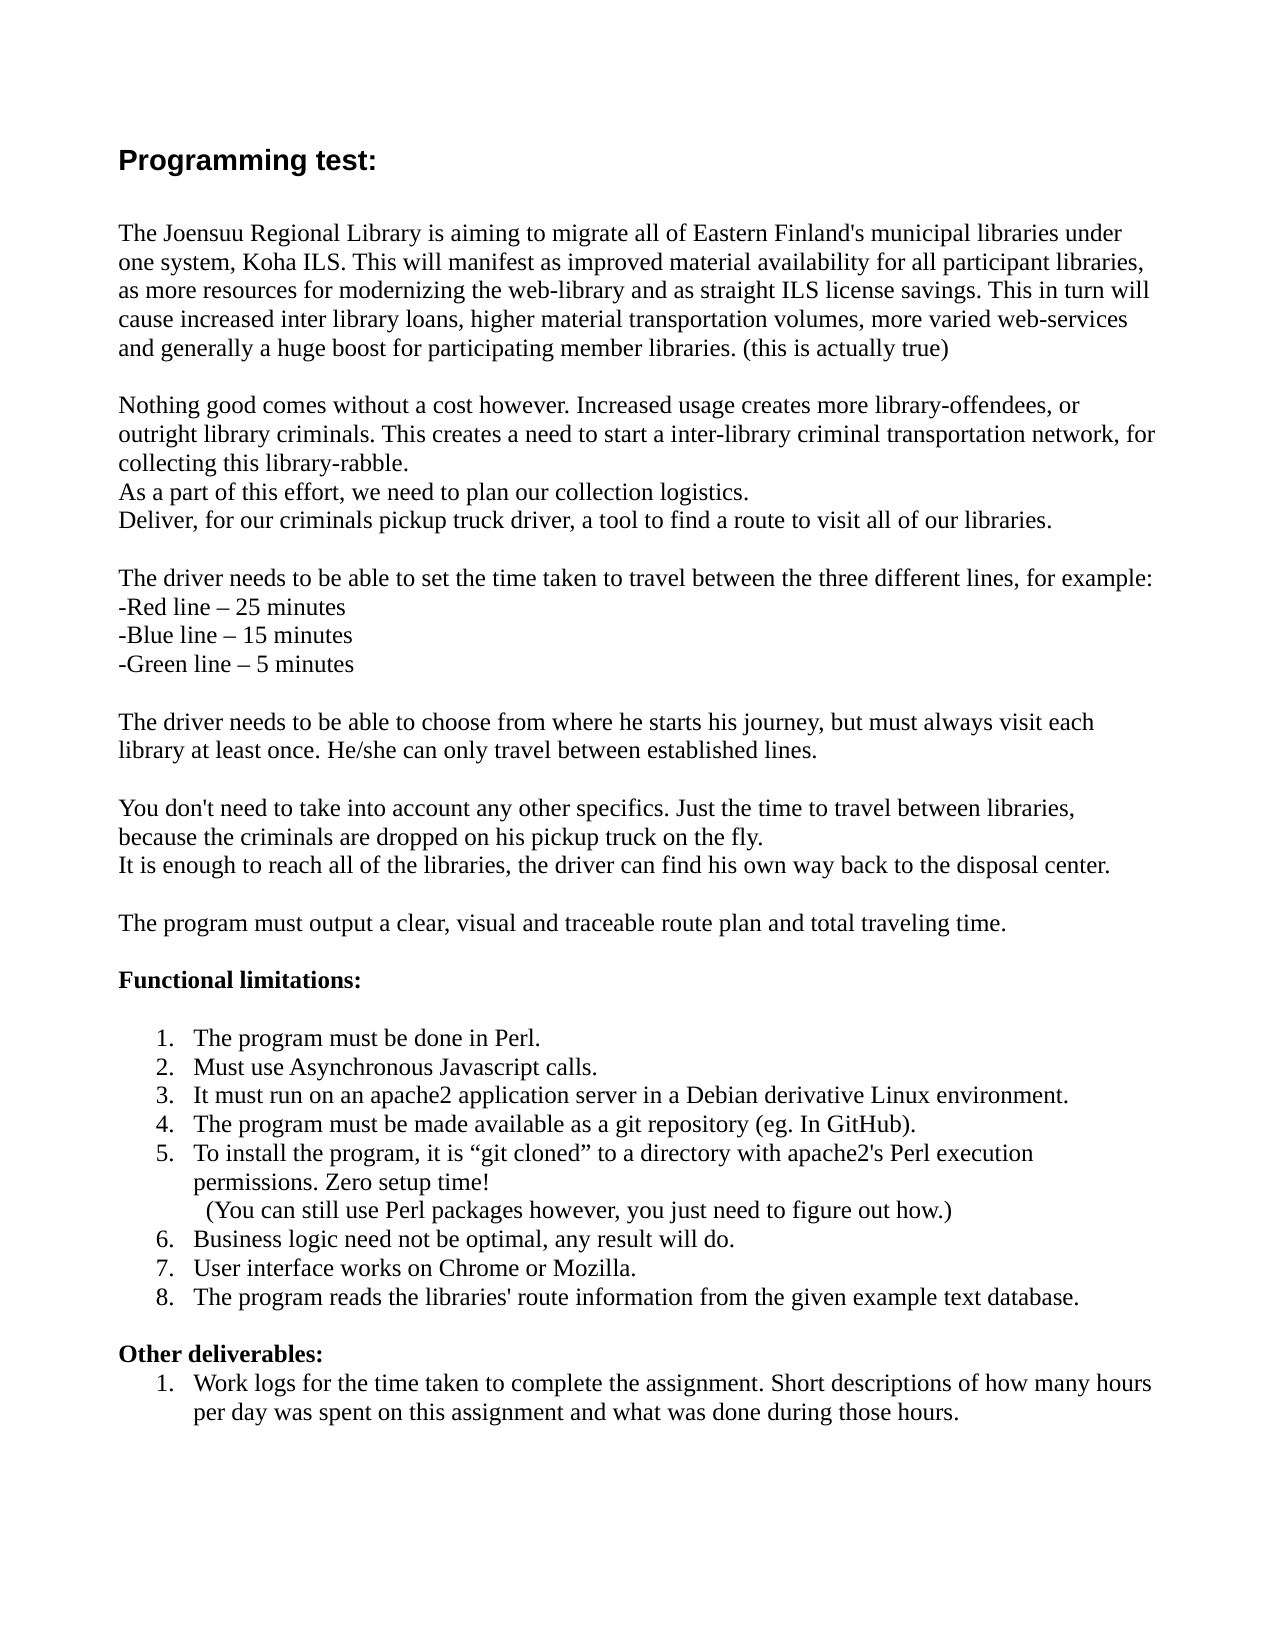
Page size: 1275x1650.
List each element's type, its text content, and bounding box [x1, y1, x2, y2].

list Must use Asynchronous Javascript calls. [156, 1052, 1157, 1080]
list User interface works on Chrome or Mozilla. [156, 1253, 1157, 1282]
list Work logs for the time taken to complete the assignment. Short descriptions of how many hours per day was spent on this assignment and what was done during those hours. [156, 1368, 1157, 1425]
list It must run on an apache2 application server in a Debian derivative Linux environment. [156, 1080, 1157, 1109]
text Nothing good comes without a cost however. Increased usage creates more library-offendees, or outright library criminals. This creates a need to start a inter-library criminal transportation network, for collecting this library-rabble. [118, 390, 1157, 477]
text -Blue line – 15 minutes [118, 620, 1157, 649]
text The Joensuu Regional Library is aiming to migrate all of Eastern Finland's municipal libraries under one system, Koha ILS. This will manifest as improved material availability for all participant libraries, as more resources for modernizing the web-library and as straight ILS license savings. This in turn will cause increased inter library loans, higher material transportation volumes, more varied web-services and generally a huge boost for participating member libraries. (this is actually true) [118, 218, 1157, 362]
subtitle Programming test: [118, 143, 1157, 177]
text It is enough to reach all of the libraries, the driver can find his own way back to the disposal center. [118, 850, 1157, 879]
text You don't need to take into account any other specifics. Just the time to travel between libraries, because the criminals are dropped on his pickup truck on the fly. [118, 793, 1157, 850]
list Business logic need not be optimal, any result will do. [156, 1224, 1157, 1253]
text Deliver, for our criminals pickup truck driver, a tool to find a route to visit all of our libraries. [118, 505, 1157, 534]
text The driver needs to be able to choose from where he starts his journey, but must always visit each library at least once. He/she can only travel between established lines. [118, 707, 1157, 764]
text Functional limitations: [118, 965, 1157, 994]
list The program reads the libraries' route information from the given example text database. [156, 1282, 1157, 1310]
text -Green line – 5 minutes [118, 649, 1157, 678]
list To install the program, it is “git cloned” to a directory with apache2's Perl execution permissions. Zero setup time! (You can still use Perl packages however, you just need to figure out how.) [156, 1138, 1157, 1224]
list The program must be made available as a git repository (eg. In GitHub). [156, 1109, 1157, 1138]
text -Red line – 25 minutes [118, 592, 1157, 620]
text The driver needs to be able to set the time taken to travel between the three different lines, for example: [118, 563, 1157, 592]
text The program must output a clear, visual and traceable route plan and total traveling time. [118, 908, 1157, 937]
list The program must be done in Perl. [156, 1023, 1157, 1052]
text As a part of this effort, we need to plan our collection logistics. [118, 477, 1157, 505]
text Other deliverables: [118, 1339, 1157, 1368]
